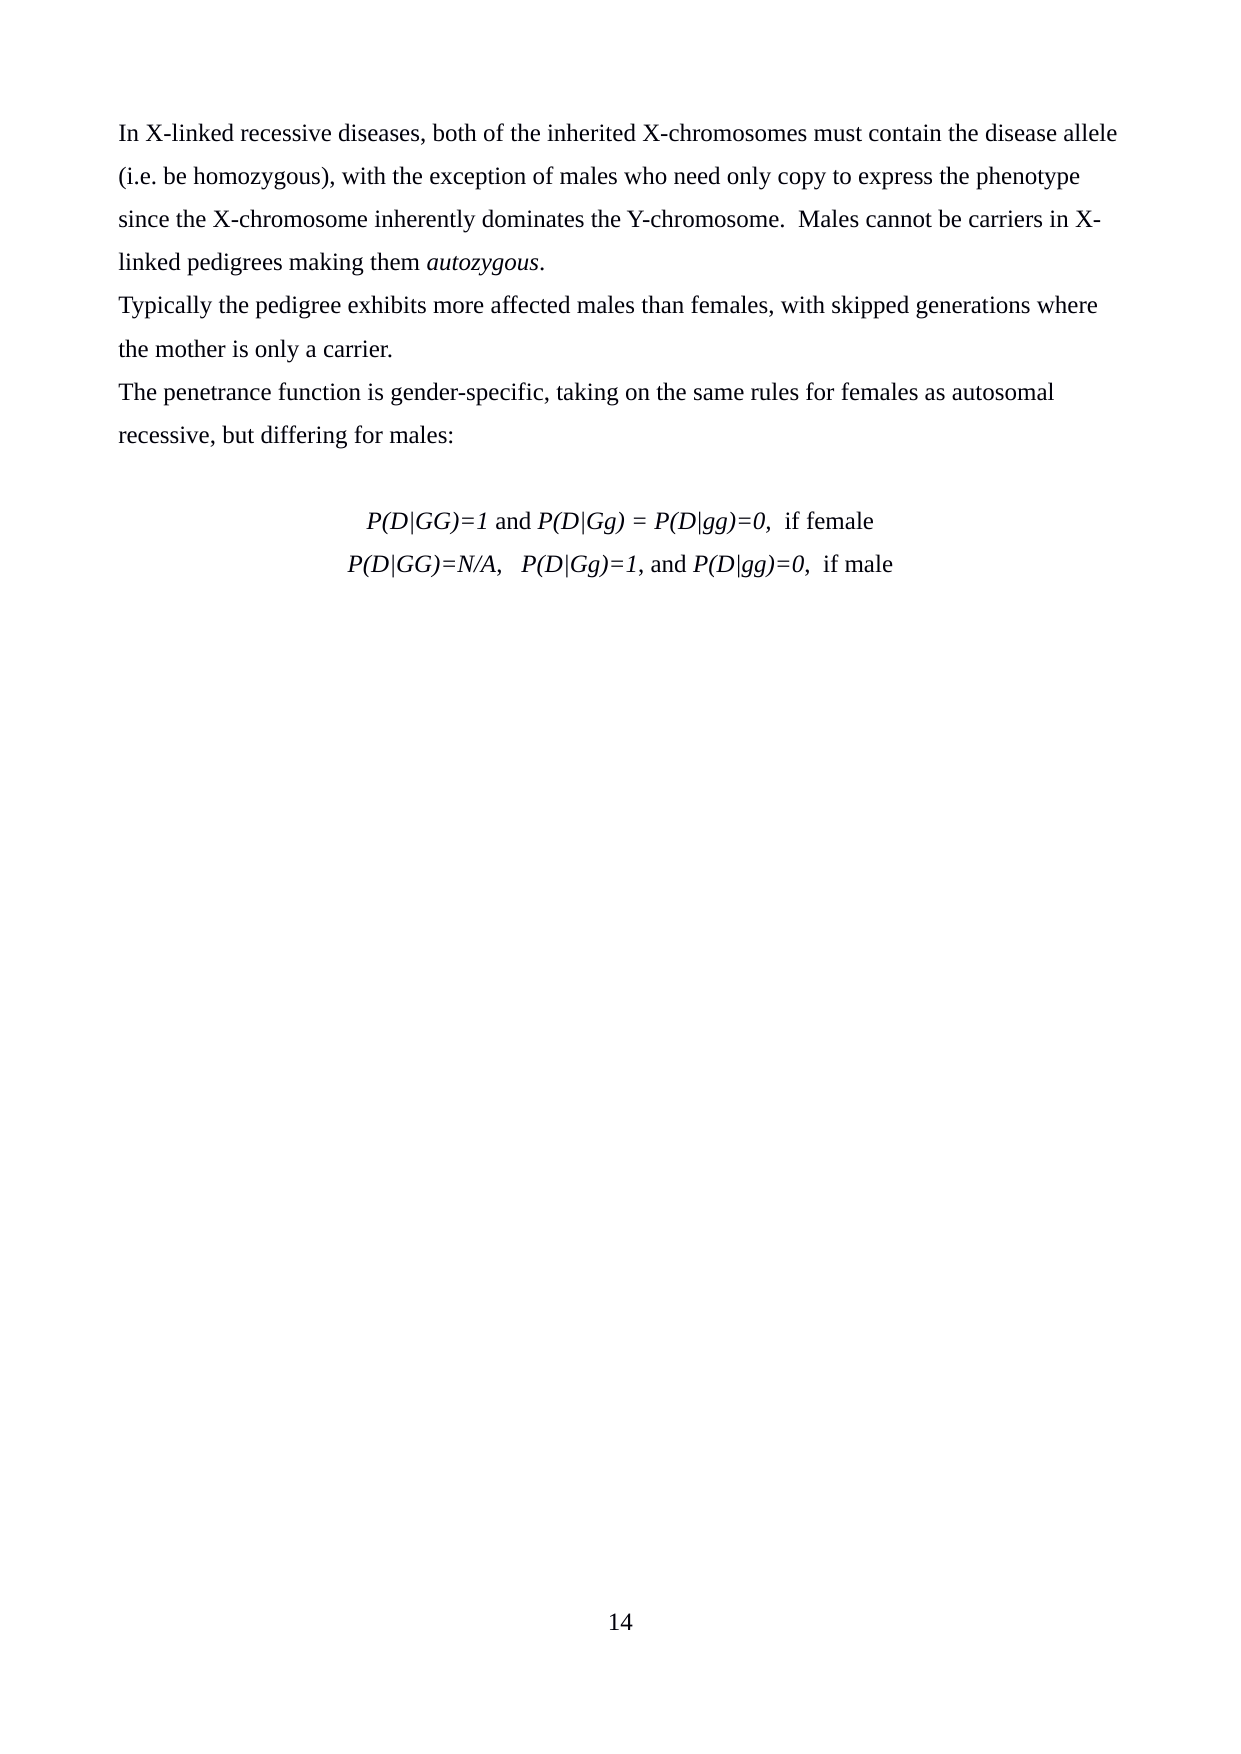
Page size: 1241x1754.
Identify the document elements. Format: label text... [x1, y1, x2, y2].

text P(D|GG)=N/A, P(D|Gg)=1, and P(D|gg)=0, if male [118, 549, 1122, 578]
text The penetrance function is gender-specific, taking on the same rules for females as autosomal recessive, but differing for males: [118, 377, 1122, 449]
text Typically the pedigree exhibits more affected males than females, with skipped generations where the mother is only a carrier. [118, 291, 1122, 362]
text In X-linked recessive diseases, both of the inherited X-chromosomes must contain the disease allele (i.e. be homozygous), with the exception of males who need only copy to express the phenotype since the X-chromosome inherently dominates the Y-chromosome. Males cannot be carriers in X-linked pedigrees making them autozygous. [118, 118, 1122, 276]
text P(D|GG)=1 and P(D|Gg) = P(D|gg)=0, if female [118, 506, 1122, 535]
